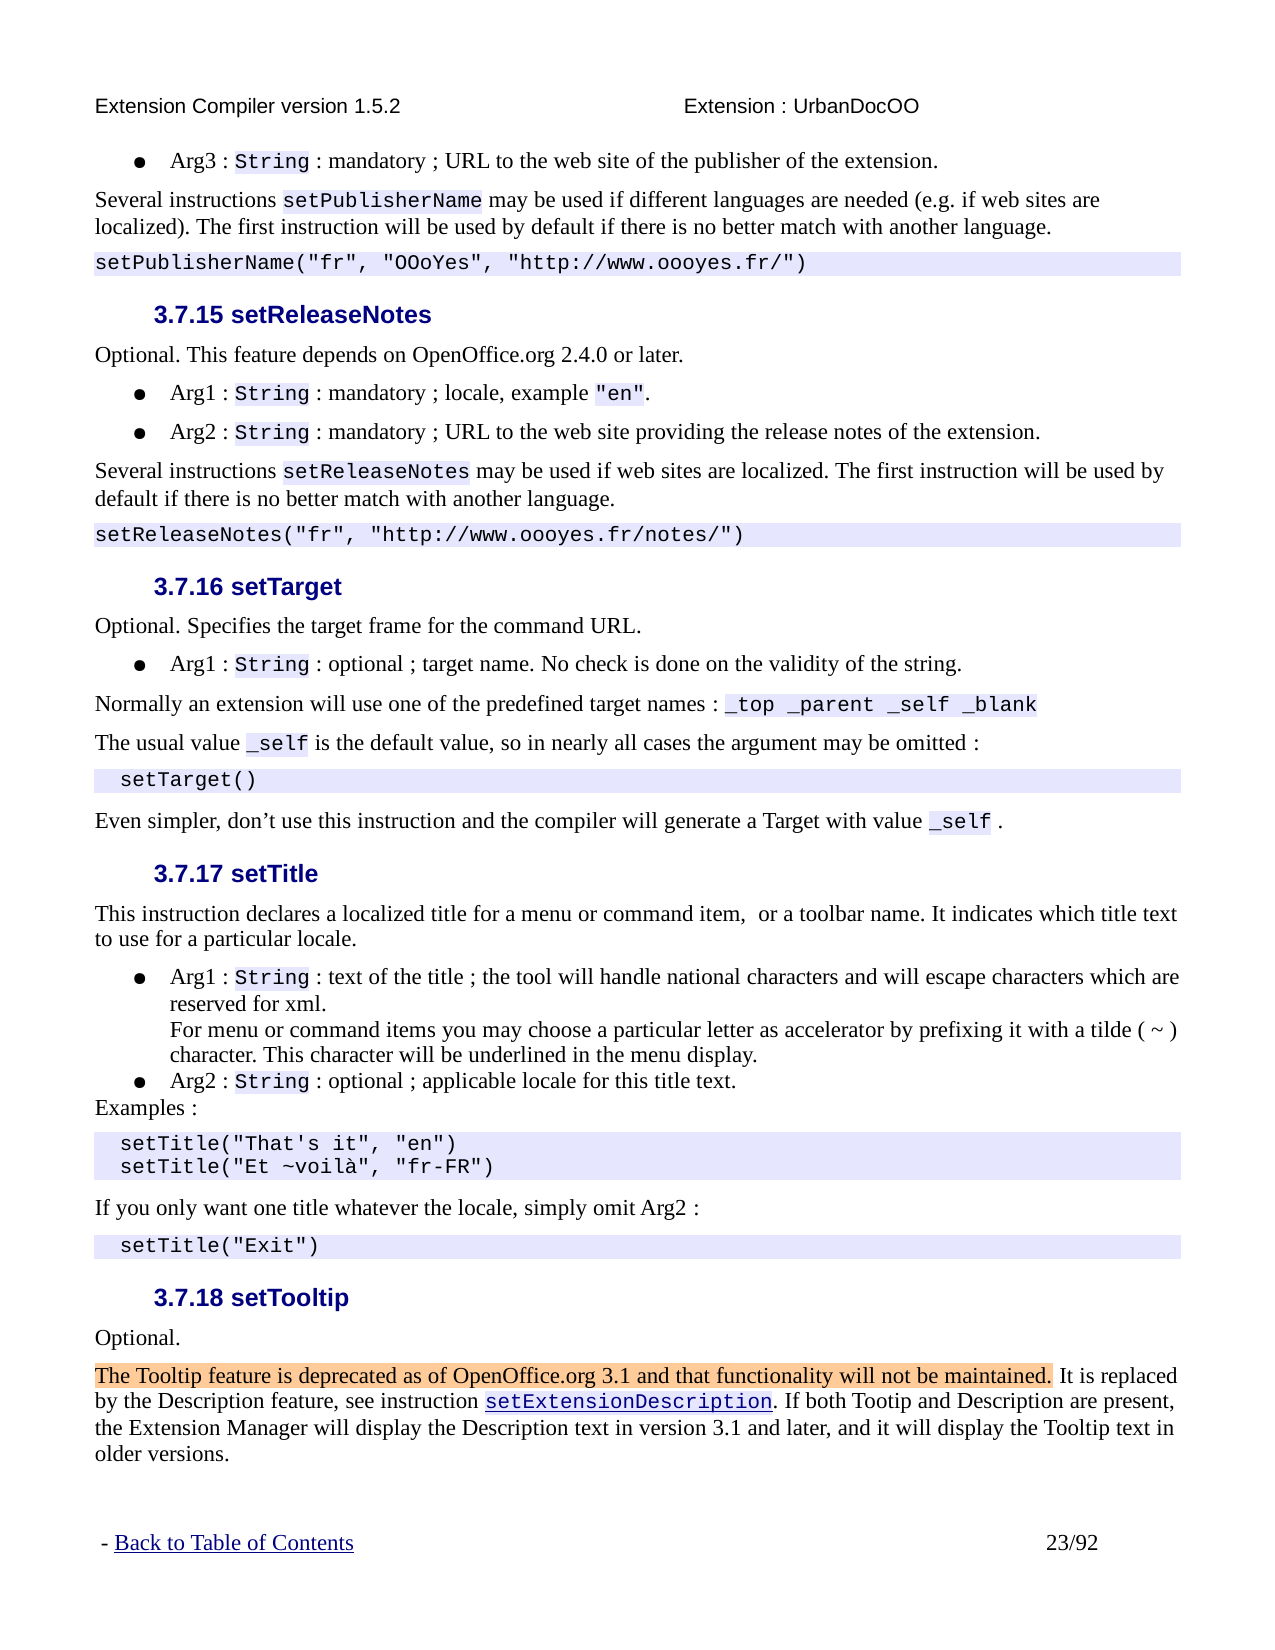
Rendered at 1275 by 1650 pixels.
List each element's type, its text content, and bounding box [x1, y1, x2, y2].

text setTarget() [94, 769, 1181, 793]
list Arg2 : String : optional ; applicable locale for this title text. [132, 1067, 1181, 1094]
text setPublisherName("fr", "OOoYes", "http://www.oooyes.fr/") [94, 252, 1181, 276]
text If you only want one title whatever the locale, simply omit Arg2 : [94, 1195, 1181, 1221]
subtitle setReleaseNotes [153, 301, 1181, 329]
text Optional. Specifies the target frame for the command URL. [94, 613, 1181, 638]
text This instruction declares a localized title for a menu or command item, or a toolbar name. It indicates which title text to use for a particular locale. [94, 900, 1181, 951]
text Several instructions setReleaseNotes may be used if web sites are localized. The first instruction will be used by default if there is no better match with another language. [94, 458, 1181, 511]
text Optional. This feature depends on OpenOffice.org 2.4.0 or later. [94, 341, 1181, 367]
subtitle setTooltip [153, 1284, 1181, 1312]
text setTitle("Et ~voilà", "fr-FR") [94, 1156, 1181, 1180]
list Arg1 : String : optional ; target name. No check is done on the validity of the string. [132, 651, 1181, 678]
list Arg1 : String : text of the title ; the tool will handle national characters and will escape characters which are reserved for xml. For menu or command items you may choose a particular letter as accelerator by prefixing it with a tilde ( ~ ) character. This character will be underlined in the menu display. [132, 964, 1181, 1067]
text Even simpler, don’t use this instruction and the compiler will generate a Target with value _self . [94, 808, 1181, 835]
text The Tooltip feature is deprecated as of OpenOffice.org 3.1 and that functionality will not be maintained. It is replaced by the Description feature, see instruction setExtensionDescription. If both Tootip and Description are present, the Extension Manager will display the Description text in version 3.1 and later, and it will display the Tooltip text in older versions. [94, 1363, 1181, 1466]
text setReleaseNotes("fr", "http://www.oooyes.fr/notes/") [94, 523, 1181, 547]
list Arg2 : String : mandatory ; URL to the web site providing the release notes of the extension. [132, 419, 1181, 446]
text Optional. [94, 1324, 1181, 1350]
text setTitle("That's it", "en") [94, 1132, 1181, 1156]
subtitle setTitle [153, 860, 1181, 888]
list Arg3 : String : mandatory ; URL to the web site of the publisher of the extension. [132, 147, 1181, 174]
text The usual value _self is the default value, so in nearly all cases the argument may be omitted : [94, 730, 1181, 757]
list Arg1 : String : mandatory ; locale, example "en". [132, 379, 1181, 406]
text Examples : [94, 1094, 1181, 1120]
text Normally an extension will use one of the predefined target names : _top _parent _self _blank [94, 690, 1181, 717]
text Several instructions setPublisherName may be used if different languages are needed (e.g. if web sites are localized). The first instruction will be used by default if there is no better match with another language. [94, 187, 1181, 239]
text setTitle("Exit") [94, 1235, 1181, 1259]
subtitle setTarget [153, 572, 1181, 600]
